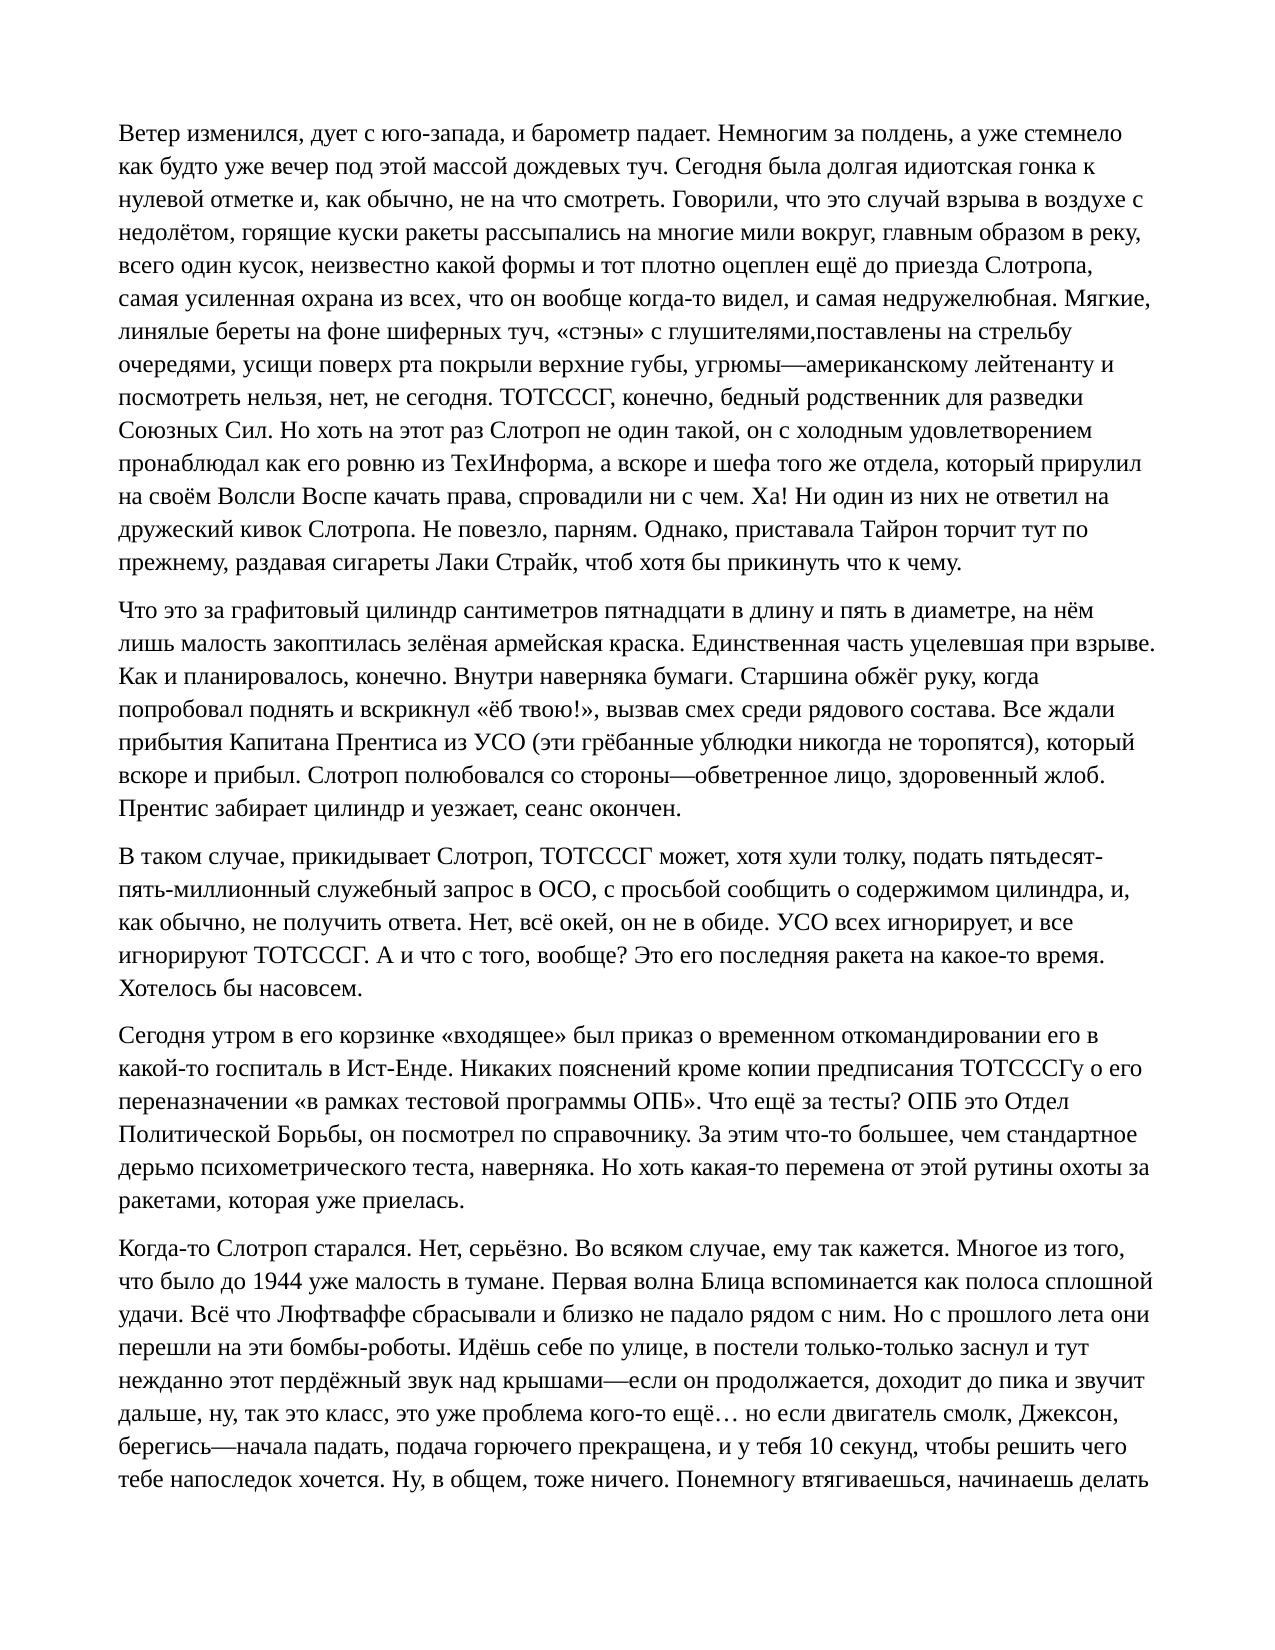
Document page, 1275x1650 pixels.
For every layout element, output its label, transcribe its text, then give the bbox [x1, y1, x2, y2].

text В таком случае, прикидывает Слотроп, ТОТСССГ может, хотя хули толку, подать пятьдесят-пять-миллионный служебный запрос в ОСО, с просьбой сообщить о содержимом цилиндра, и, как обычно, не получить ответа. Нет, всё окей, он не в обиде. УСО всех игнорирует, и все игнорируют ТОТСССГ. А и что с того, вообще? Это его последняя ракета на какое-то время. Хотелось бы насовсем. [118, 841, 1157, 1002]
text Сегодня утром в его корзинке «входящее» был приказ о временном откомандировании его в какой-то госпиталь в Ист-Енде. Никаких пояснений кроме копии предписания ТОТСССГу о его переназначении «в рамках тестовой программы ОПБ». Что ещё за тесты? ОПБ это Отдел Политической Борьбы, он посмотрел по справочнику. За этим что-то большее, чем стандартное дерьмо психометрического теста, наверняка. Но хоть какая-то перемена от этой рутины охоты за ракетами, которая уже приелась. [118, 1020, 1157, 1214]
text Когда-то Слотроп старался. Нет, серьёзно. Во всяком случае, ему так кажется. Многое из того, что было до 1944 уже малость в тумане. Первая волна Блица вспоминается как полоса сплошной удачи. Всё что Люфтваффе сбрасывали и близко не падало рядом с ним. Но с прошлого лета они перешли на эти бомбы-роботы. Идёшь себе по улице, в постели только-только заснул и тут нежданно этот пердёжный звук над крышами—если он продолжается, доходит до пика и звучит дальше, ну, так это класс, это уже проблема кого-то ещё… но если двигатель смолк, Джексон, берегись—начала падать, подача горючего прекращена, и у тебя 10 секунд, чтобы решить чего тебе напоследок хочется. Ну, в общем, тоже ничего. Понемногу втягиваешься, начинаешь делать [118, 1233, 1157, 1493]
text Ветер изменился, дует с юго-запада, и барометр падает. Немногим за полдень, а уже стемнело как будто уже вечер под этой массой дождевых туч. Сегодня была долгая идиотская гонка к нулевой отметке и, как обычно, не на что смотреть. Говорили, что это случай взрыва в воздухе с недолётом, горящие куски ракеты рассыпались на многие мили вокруг, главным образом в реку, всего один кусок, неизвестно какой формы и тот плотно оцеплен ещё до приезда Слотропа, самая усиленная охрана из всех, что он вообще когда-то видел, и самая недружелюбная. Мягкие, линялые береты на фоне шиферных туч, «стэны» с глушителями,поставлены на стрельбу очередями, усищи поверх рта покрыли верхние губы, угрюмы—американскому лейтенанту и посмотреть нельзя, нет, не сегодня. ТОТСССГ, конечно, бедный родственник для разведки Союзных Сил. Но хоть на этот раз Слотроп не один такой, он с холодным удовлетворением пронаблюдал как его ровню из ТехИнформа, а вскоре и шефа того же отдела, который прирулил на своём Волсли Воспе качать права, спровадили ни с чем. Ха! Ни один из них не ответил на дружеский кивок Слотропа. Не повезло, парням. Однако, приставала Тайрон торчит тут по прежнему, раздавая сигареты Лаки Страйк, чтоб хотя бы прикинуть что к чему. [118, 118, 1157, 576]
text Что это за графитовый цилиндр сантиметров пятнадцати в длину и пять в диаметре, на нём лишь малость закоптилась зелёная армейская краска. Единственная часть уцелевшая при взрыве. Как и планировалось, конечно. Внутри наверняка бумаги. Старшина обжёг руку, когда попробовал поднять и вскрикнул «ёб твою!», вызвав смех среди рядового состава. Все ждали прибытия Капитана Прентиса из УСО (эти грёбанные ублюдки никогда не торопятся), который вскоре и прибыл. Слотроп полюбовался со стороны—обветренное лицо, здоровенный жлоб. Прентис забирает цилиндр и уезжает, сеанс окончен. [118, 595, 1157, 822]
